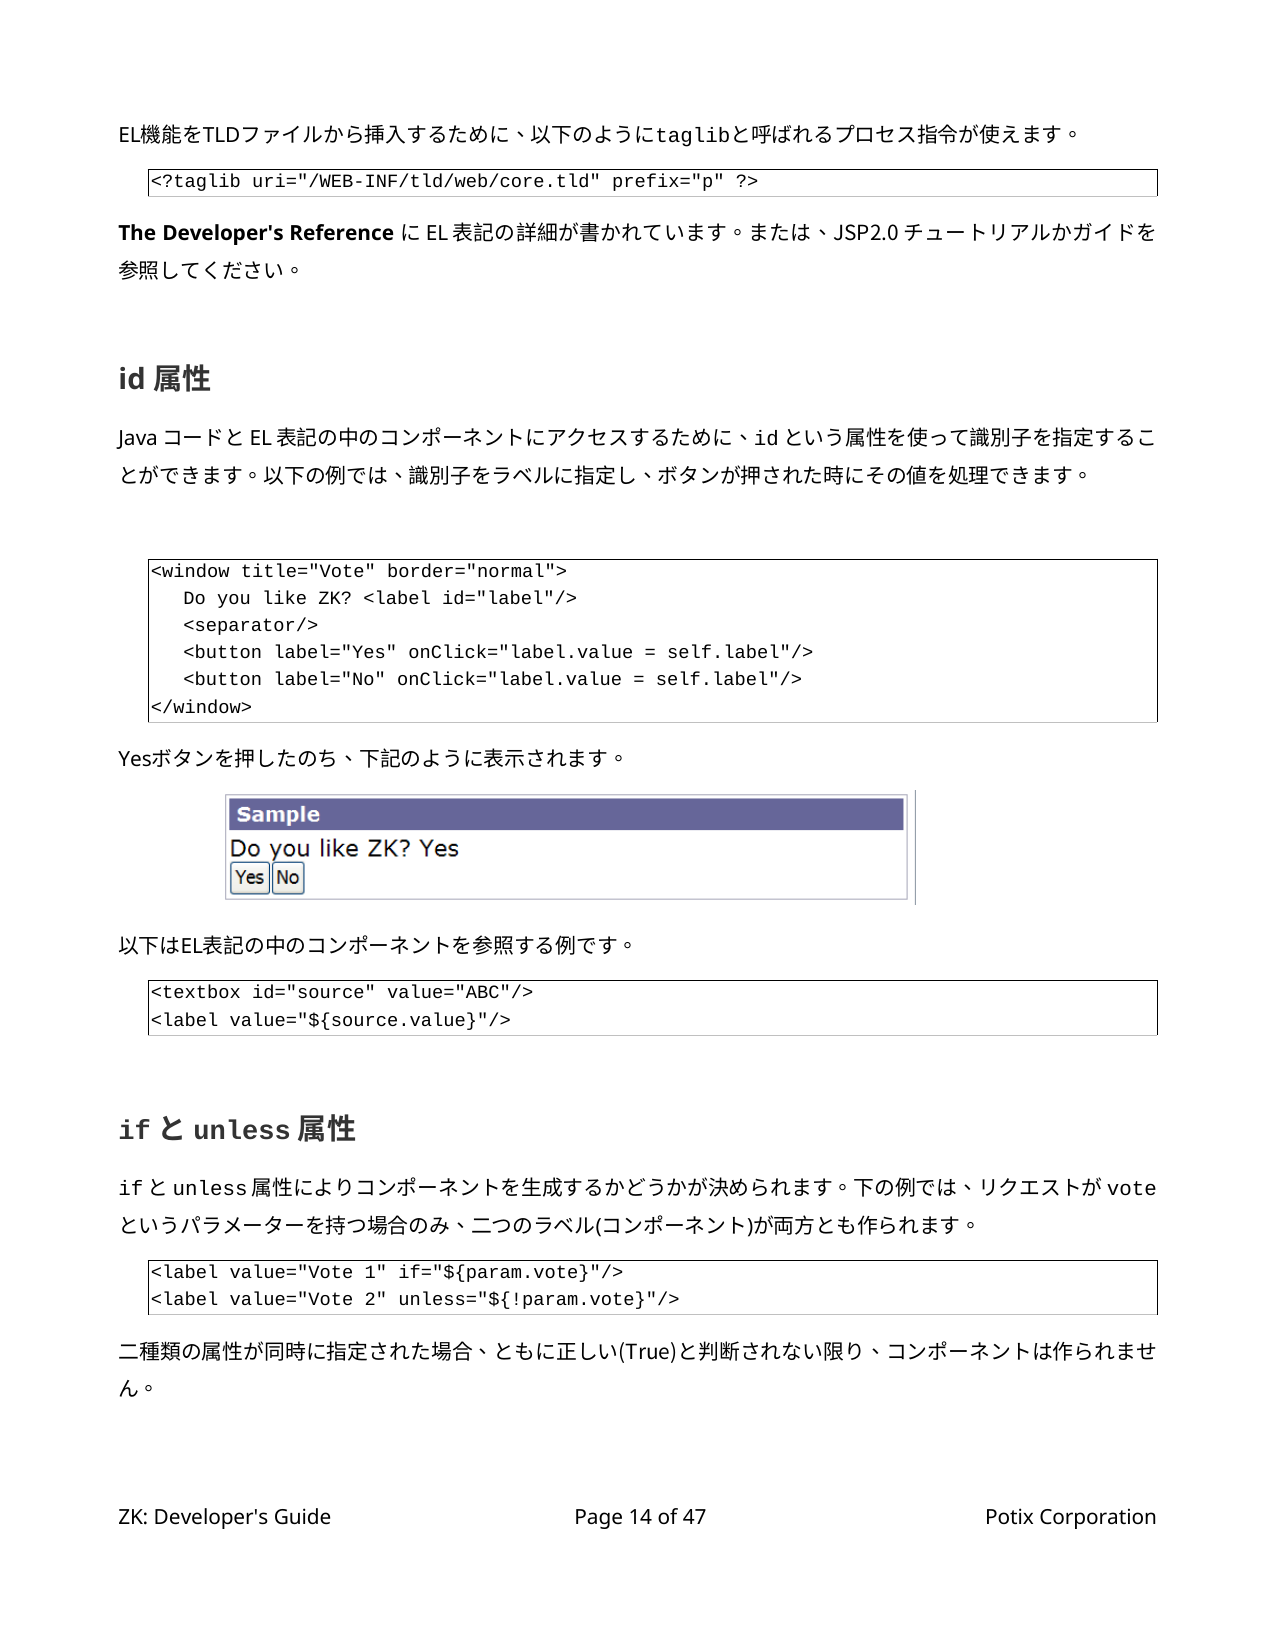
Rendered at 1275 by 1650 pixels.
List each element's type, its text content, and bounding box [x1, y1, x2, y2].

text Do you like ZK? <label id="label"/> [149, 586, 1157, 610]
text <textbox id="source" value="ABC"/> [149, 981, 1157, 1004]
subtitle if と unless 属性 [118, 1106, 1157, 1148]
subtitle id 属性 [118, 355, 1157, 398]
text JavaコードとEL表記の中のコンポーネントにアクセスするために、idという属性を使って識別子を指定することができます。以下の例では、識別子をラベルに指定し、ボタンが押された時にその値を処理できます。 [118, 421, 1157, 489]
text <separator/> [149, 613, 1157, 637]
text EL機能をTLDファイルから挿入するために、以下のようにtaglibと呼ばれるプロセス指令が使えます。 [118, 118, 1157, 148]
text <button label="Yes" onClick="label.value = self.label"/> [149, 640, 1157, 664]
text <label value="Vote 1" if="${param.vote}"/> [149, 1261, 1157, 1284]
text </window> [149, 694, 1157, 722]
text <window title="Vote" border="normal"> [149, 560, 1157, 583]
text ifとunless属性によりコンポーネントを生成するかどうかが決められます。下の例では、リクエストがvoteというパラメーターを持つ場合のみ、二つのラベル(コンポーネント)が両方とも作られます。 [118, 1172, 1157, 1239]
text <label value="${source.value}"/> [149, 1007, 1157, 1035]
text <label value="Vote 2" unless="${!param.vote}"/> [149, 1287, 1157, 1314]
text 二種類の属性が同時に指定された場合、ともに正しい(True)と判断されない限り、コンポーネントは作られません。 [118, 1335, 1157, 1403]
text <button label="No" onClick="label.value = self.label"/> [149, 667, 1157, 692]
text 以下はEL表記の中のコンポーネントを参照する例です。 [118, 793, 1157, 959]
text Yesボタンを押したのち、下記のように表示されます。 [118, 742, 1157, 772]
text <?taglib uri="/WEB-INF/tld/web/core.tld" prefix="p" ?> [149, 170, 1157, 196]
picture [222, 790, 916, 905]
text The Developer's Reference にEL表記の詳細が書かれています。または、JSP2.0チュートリアルかガイドを参照してください。 [118, 217, 1157, 284]
